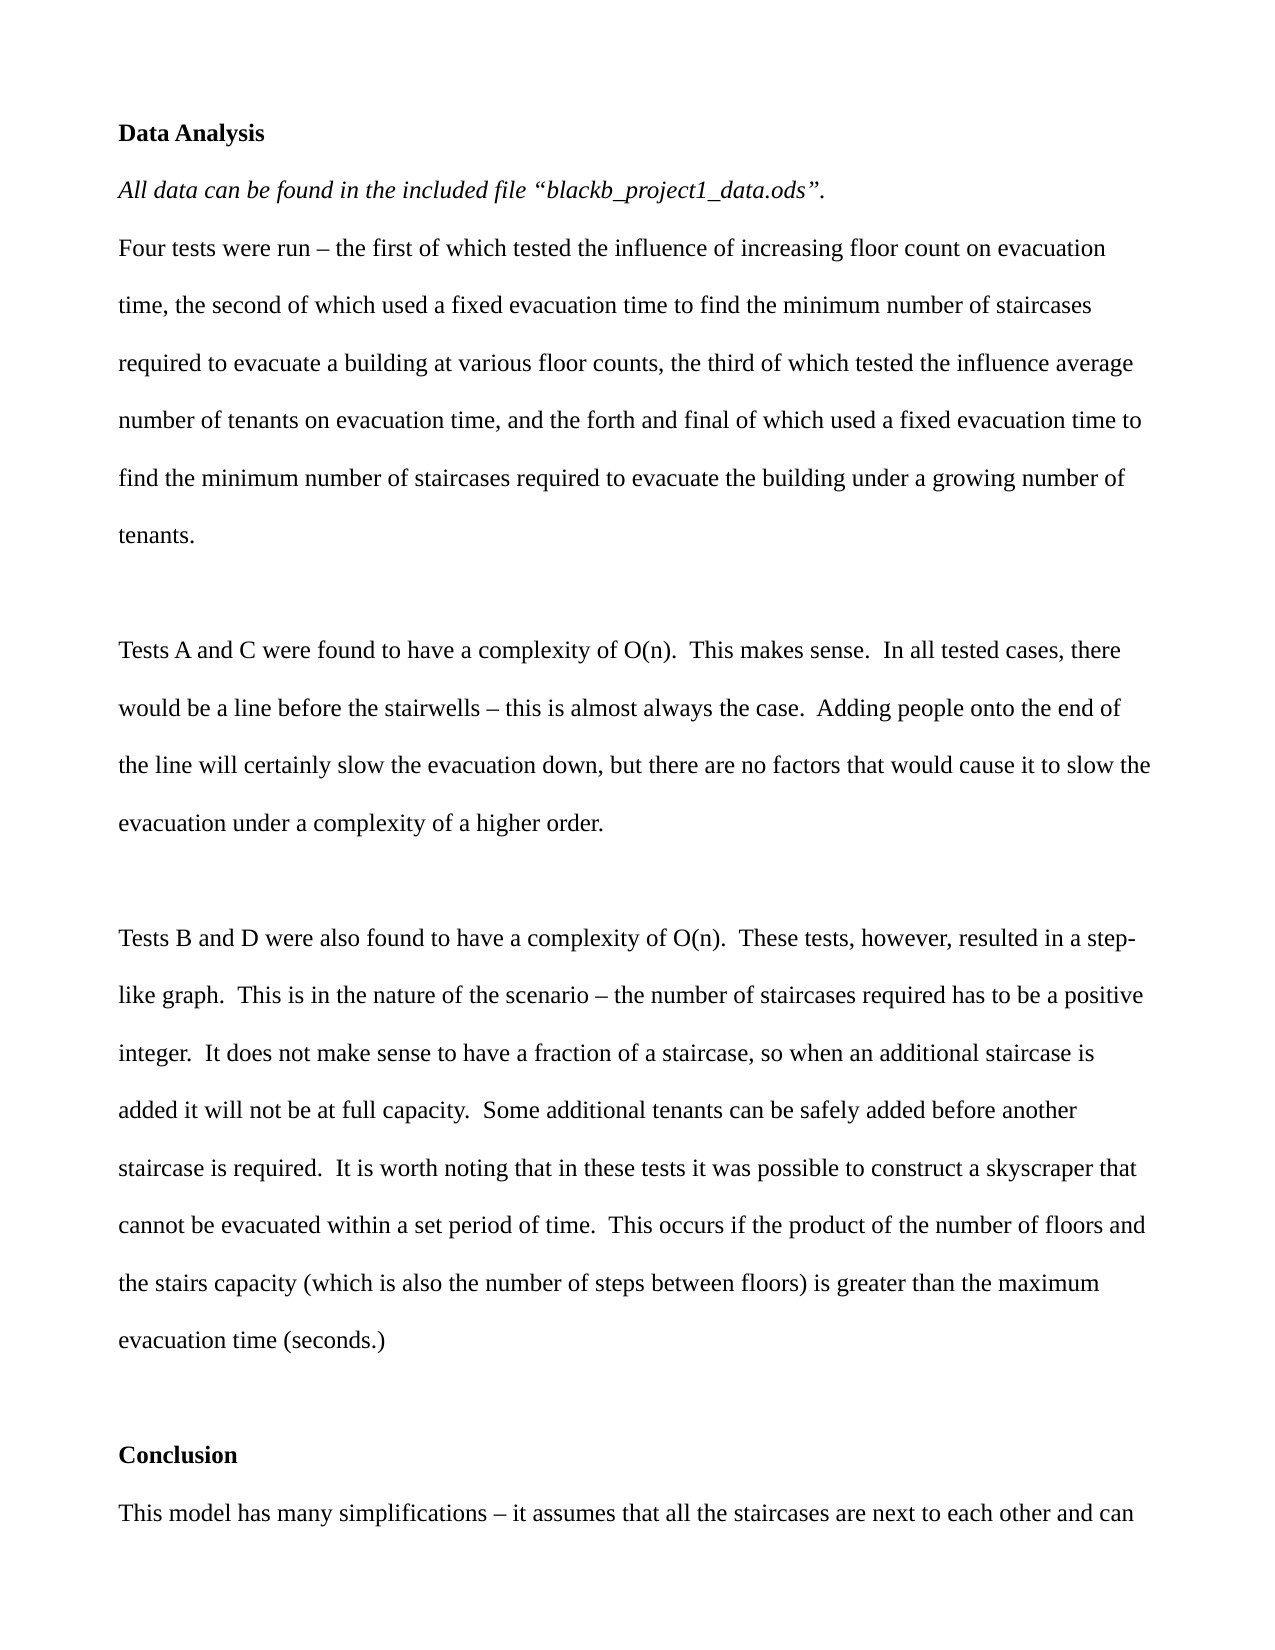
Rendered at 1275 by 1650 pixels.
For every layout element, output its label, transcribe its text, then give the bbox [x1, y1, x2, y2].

text This model has many simplifications – it assumes that all the staircases are next to each other and can [118, 1498, 1157, 1527]
text Conclusion [118, 1441, 1157, 1469]
text Tests B and D were also found to have a complexity of O(n). These tests, however, resulted in a step-like graph. This is in the nature of the scenario – the number of staircases required has to be a positive integer. It does not make sense to have a fraction of a staircase, so when an additional staircase is added it will not be at full capacity. Some additional tenants can be safely added before another staircase is required. It is worth noting that in these tests it was possible to construct a skyscraper that cannot be evacuated within a set period of time. This occurs if the product of the number of floors and the stairs capacity (which is also the number of steps between floors) is greater than the maximum evacuation time (seconds.) [118, 923, 1157, 1354]
text All data can be found in the included file “blackb_project1_data.ods”. [118, 176, 1157, 204]
text Data Analysis [118, 118, 1157, 147]
text Four tests were run – the first of which tested the influence of increasing floor count on evacuation time, the second of which used a fixed evacuation time to find the minimum number of staircases required to evacuate a building at various floor counts, the third of which tested the influence average number of tenants on evacuation time, and the forth and final of which used a fixed evacuation time to find the minimum number of staircases required to evacuate the building under a growing number of tenants. [118, 233, 1157, 549]
text Tests A and C were found to have a complexity of O(n). This makes sense. In all tested cases, there would be a line before the stairwells – this is almost always the case. Adding people onto the end of the line will certainly slow the evacuation down, but there are no factors that would cause it to slow the evacuation under a complexity of a higher order. [118, 636, 1157, 837]
